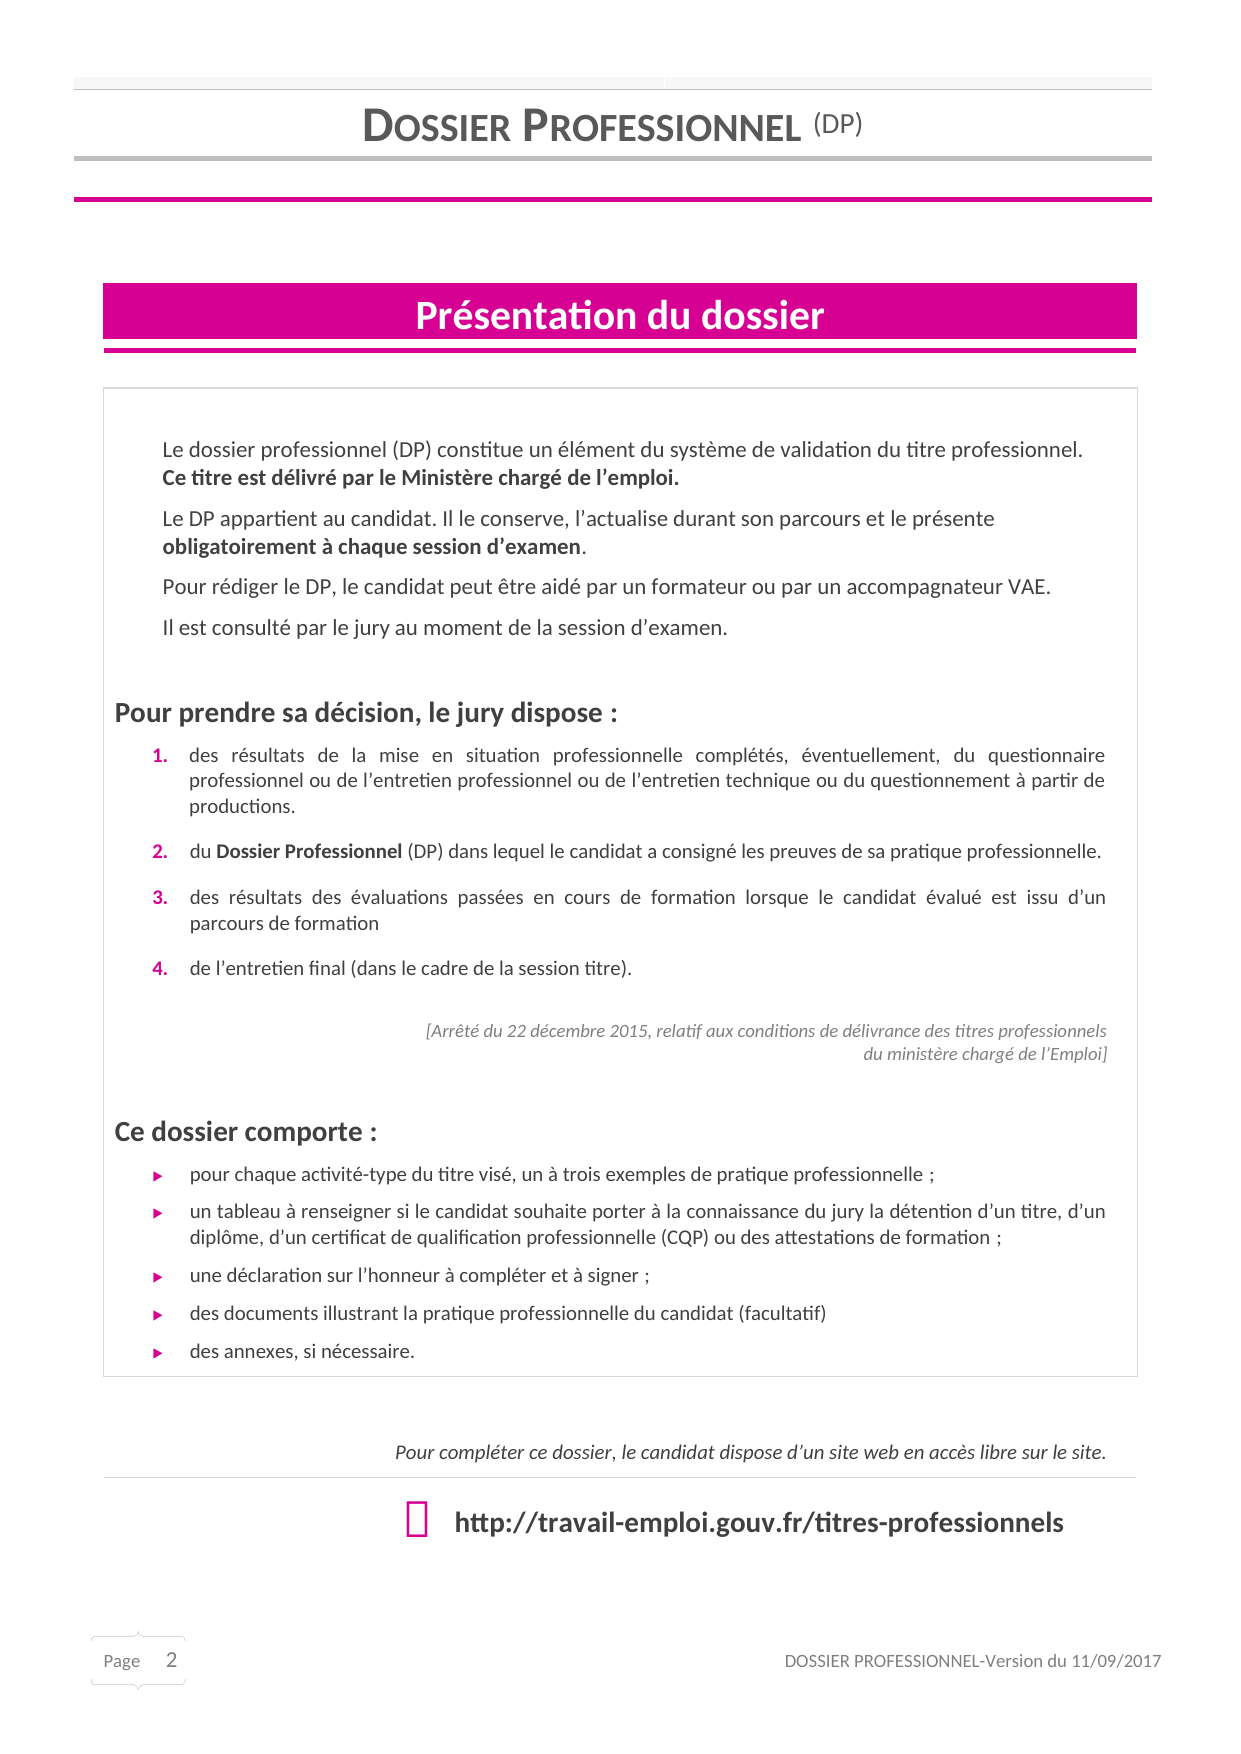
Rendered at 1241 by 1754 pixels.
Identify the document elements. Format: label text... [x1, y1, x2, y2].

table_cell Le dossier professionnel (DP) constitue un élément du système de validation du titre professionnel. Ce titre est délivré par le Ministère chargé de l’emploi. Le DP appartient au candidat. Il le conserve, l’actualise durant son parcours et le présente obligatoirement à chaque session d’examen. Pour rédiger le DP, le candidat peut être aidé par un formateur ou par un accompagnateur VAE. Il est consulté par le jury au moment de la session d’examen. Pour prendre sa décision, le jury dispose : des résultats de la mise en situation professionnelle complétés, éventuellement, du questionnaire professionnel ou de l’entretien professionnel ou de l’entretien technique ou du questionnement à partir de productions. du Dossier Professionnel (DP) dans lequel le candidat a consigné les preuves de sa pratique professionnelle. des résultats des évaluations passées en cours de formation lorsque le candidat évalué est issu d’un parcours de formation de l’entretien final (dans le cadre de la session titre). [Arrêté du 22 décembre 2015, relatif aux conditions de délivrance des titres professionnels du ministère chargé de l’Emploi] Ce dossier comporte : pour chaque activité-type du titre visé, un à trois exemples de pratique professionnelle ; un tableau à renseigner si le candidat souhaite porter à la connaissance du jury la détention d’un titre, d’un diplôme, d’un certificat de qualification professionnelle (CQP) ou des attestations de formation ; une déclaration sur l’honneur à compléter et à signer ; des documents illustrant la pratique professionnelle du candidat (facultatif) des annexes, si nécessaire. [104, 389, 1137, 1376]
table_cell  [103, 1477, 443, 1552]
table_cell [103, 348, 1137, 387]
table_cell Pour compléter ce dossier, le candidat dispose d’un site web en accès libre sur le site. [103, 1377, 1137, 1477]
table_cell [103, 340, 1137, 348]
table_cell http://travail-emploi.gouv.fr/titres-professionnels [443, 1477, 1137, 1552]
table_header Présentation du dossier [103, 283, 1137, 339]
